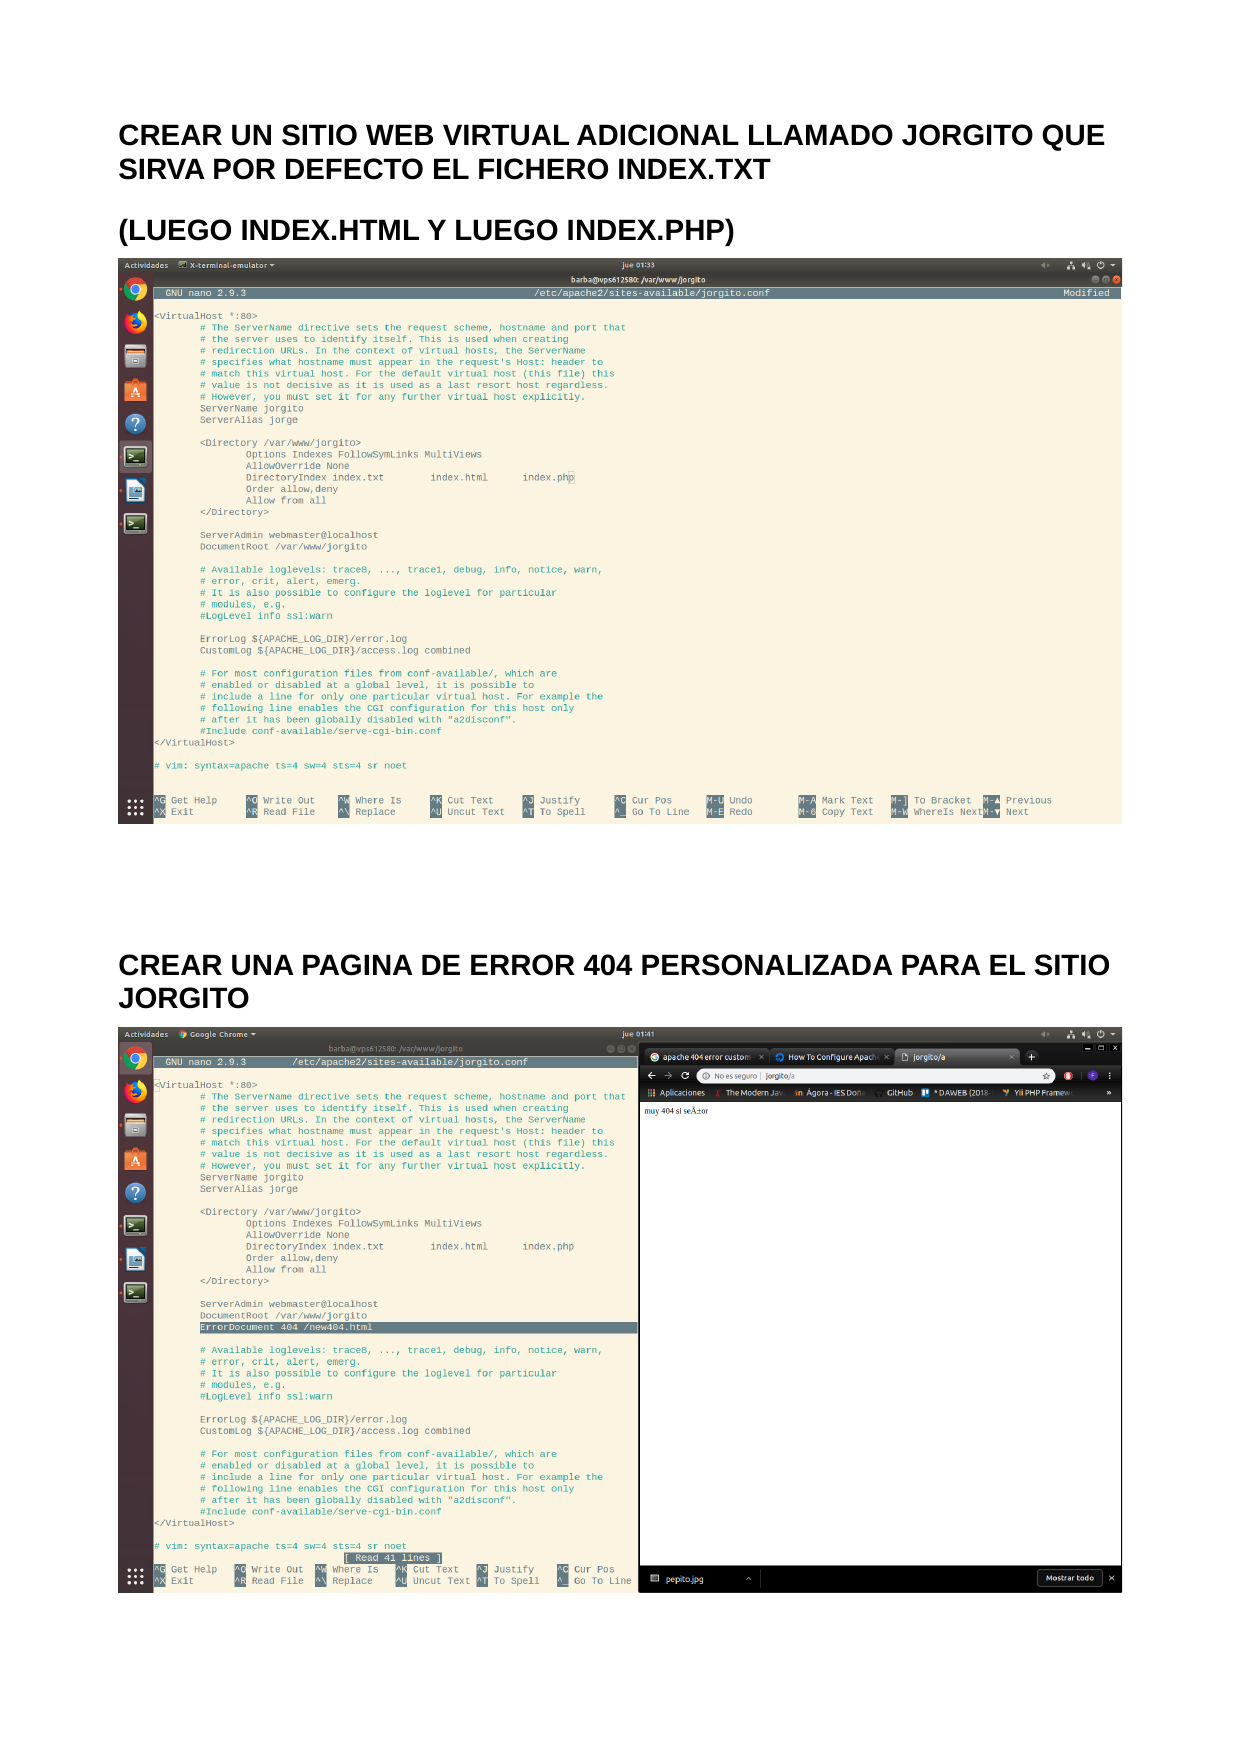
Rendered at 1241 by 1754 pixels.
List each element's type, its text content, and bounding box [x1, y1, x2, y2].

picture [118, 1027, 1123, 1593]
subtitle CREAR UN SITIO WEB VIRTUAL ADICIONAL LLAMADO JORGITO QUE SIRVA POR DEFECTO EL FICHERO INDEX.TXT [118, 118, 1122, 186]
picture [118, 258, 1123, 824]
subtitle (LUEGO INDEX.HTML Y LUEGO INDEX.PHP) [118, 213, 1122, 246]
subtitle CREAR UNA PAGINA DE ERROR 404 PERSONALIZADA PARA EL SITIO JORGITO [118, 948, 1122, 1015]
